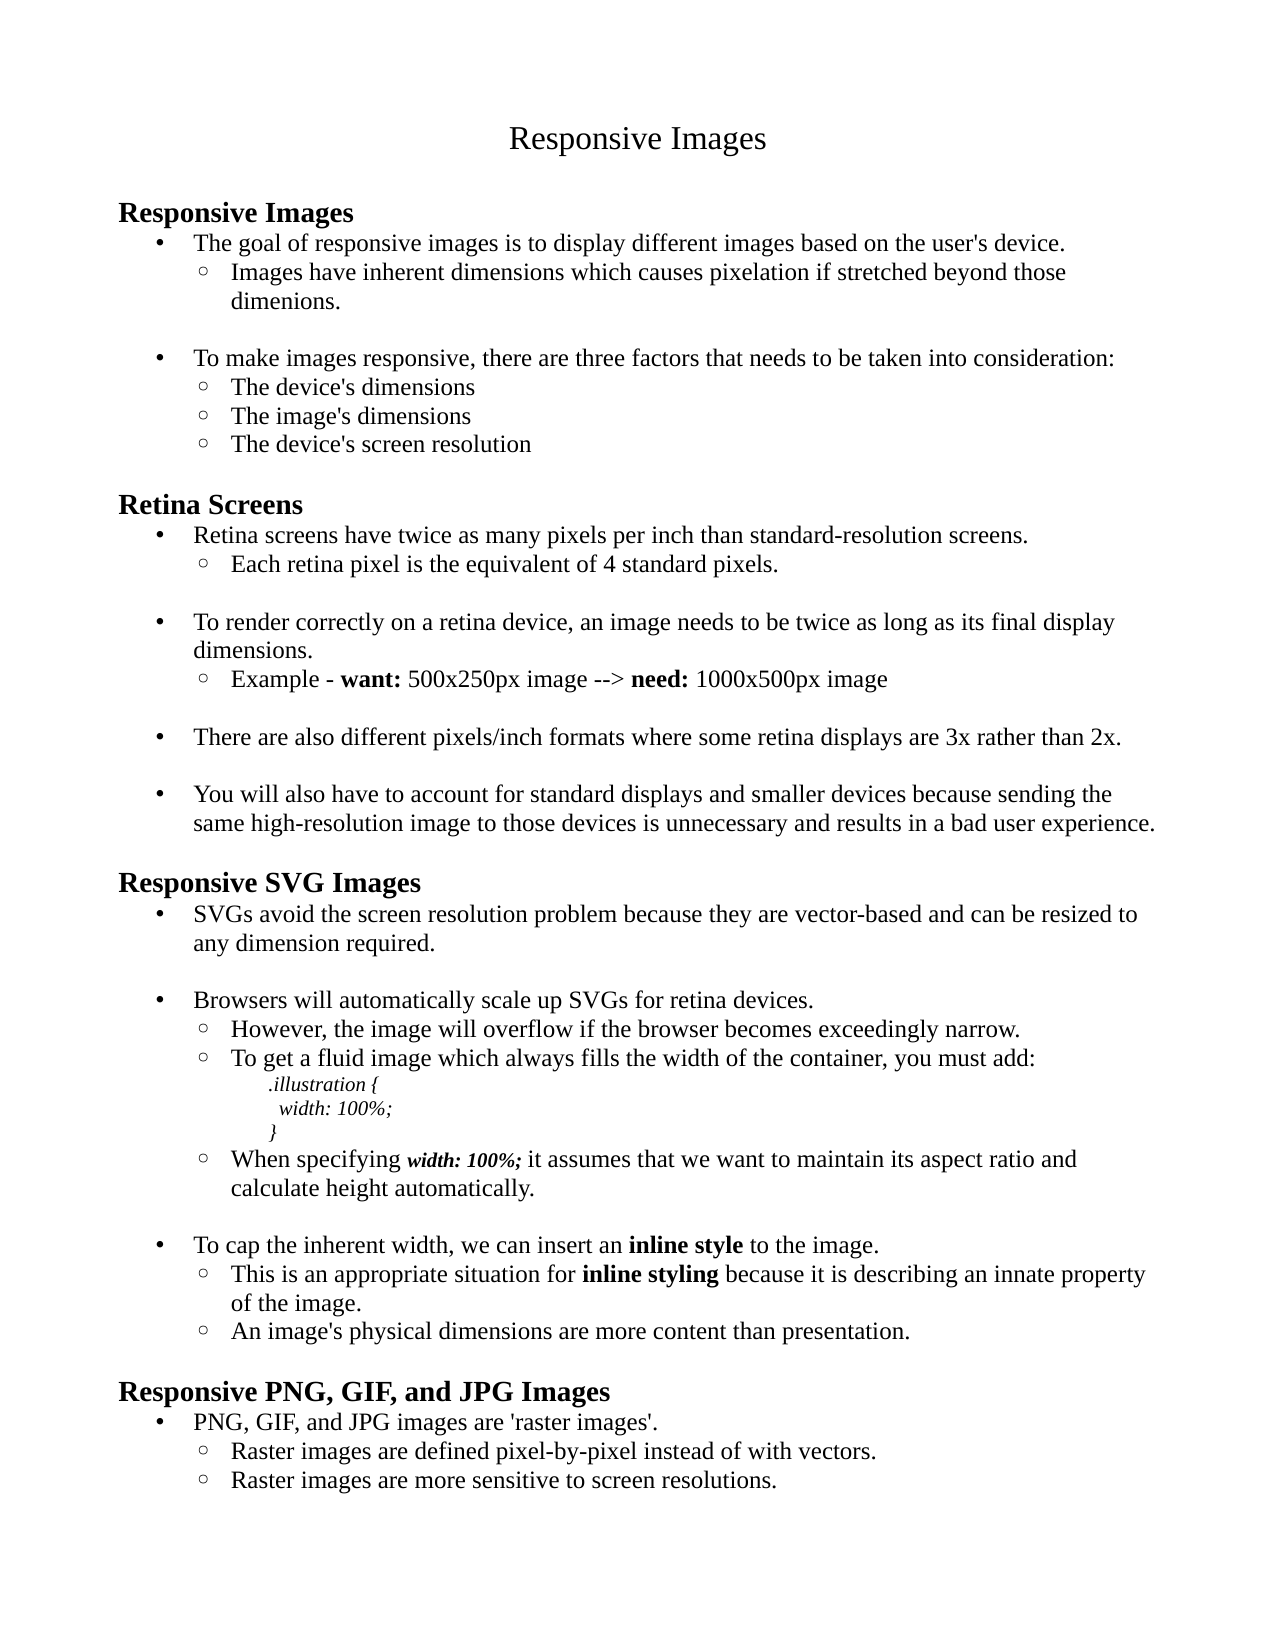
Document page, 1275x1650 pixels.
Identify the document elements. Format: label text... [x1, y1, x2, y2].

list The device's dimensions [193, 372, 1157, 401]
list Each retina pixel is the equivalent of 4 standard pixels. [193, 549, 1157, 578]
list Raster images are more sensitive to screen resolutions. [193, 1465, 1157, 1494]
list Browsers will automatically scale up SVGs for retina devices. [156, 985, 1157, 1014]
list width: 100%; [231, 1096, 1157, 1120]
list This is an appropriate situation for inline styling because it is describing an innate property of the image. [193, 1259, 1157, 1316]
list .illustration { [231, 1072, 1157, 1096]
text Responsive Images [118, 118, 1157, 156]
list An image's physical dimensions are more content than presentation. [193, 1316, 1157, 1345]
list The image's dimensions [193, 401, 1157, 429]
list Raster images are defined pixel-by-pixel instead of with vectors. [193, 1436, 1157, 1465]
list The device's screen resolution [193, 429, 1157, 458]
list Retina screens have twice as many pixels per inch than standard-resolution screens. [156, 521, 1157, 549]
list Images have inherent dimensions which causes pixelation if stretched beyond those dimenions. [193, 257, 1157, 314]
list Example - want: 500x250px image --> need: 1000x500px image [193, 664, 1157, 693]
list PNG, GIF, and JPG images are 'raster images'. [156, 1407, 1157, 1436]
text Responsive Images [118, 195, 1157, 228]
list SVGs avoid the screen resolution problem because they are vector-based and can be resized to any dimension required. [156, 899, 1157, 957]
text Retina Screens [118, 487, 1157, 521]
list You will also have to account for standard displays and smaller devices because sending the same high-resolution image to those devices is unnecessary and results in a bad user experience. [156, 779, 1157, 837]
text Responsive PNG, GIF, and JPG Images [118, 1374, 1157, 1407]
list To make images responsive, there are three factors that needs to be taken into consideration: [156, 343, 1157, 372]
list There are also different pixels/inch formats where some retina displays are 3x rather than 2x. [156, 722, 1157, 751]
list When specifying width: 100%; it assumes that we want to maintain its aspect ratio and calculate height automatically. [193, 1144, 1157, 1201]
list } [231, 1120, 1157, 1144]
list To cap the inherent width, we can insert an inline style to the image. [156, 1230, 1157, 1259]
list To get a fluid image which always fills the width of the container, you must add: [193, 1043, 1157, 1072]
list However, the image will overflow if the browser becomes exceedingly narrow. [193, 1014, 1157, 1043]
text Responsive SVG Images [118, 866, 1157, 899]
list To render correctly on a retina device, an image needs to be twice as long as its final display dimensions. [156, 607, 1157, 664]
list The goal of responsive images is to display different images based on the user's device. [156, 228, 1157, 257]
